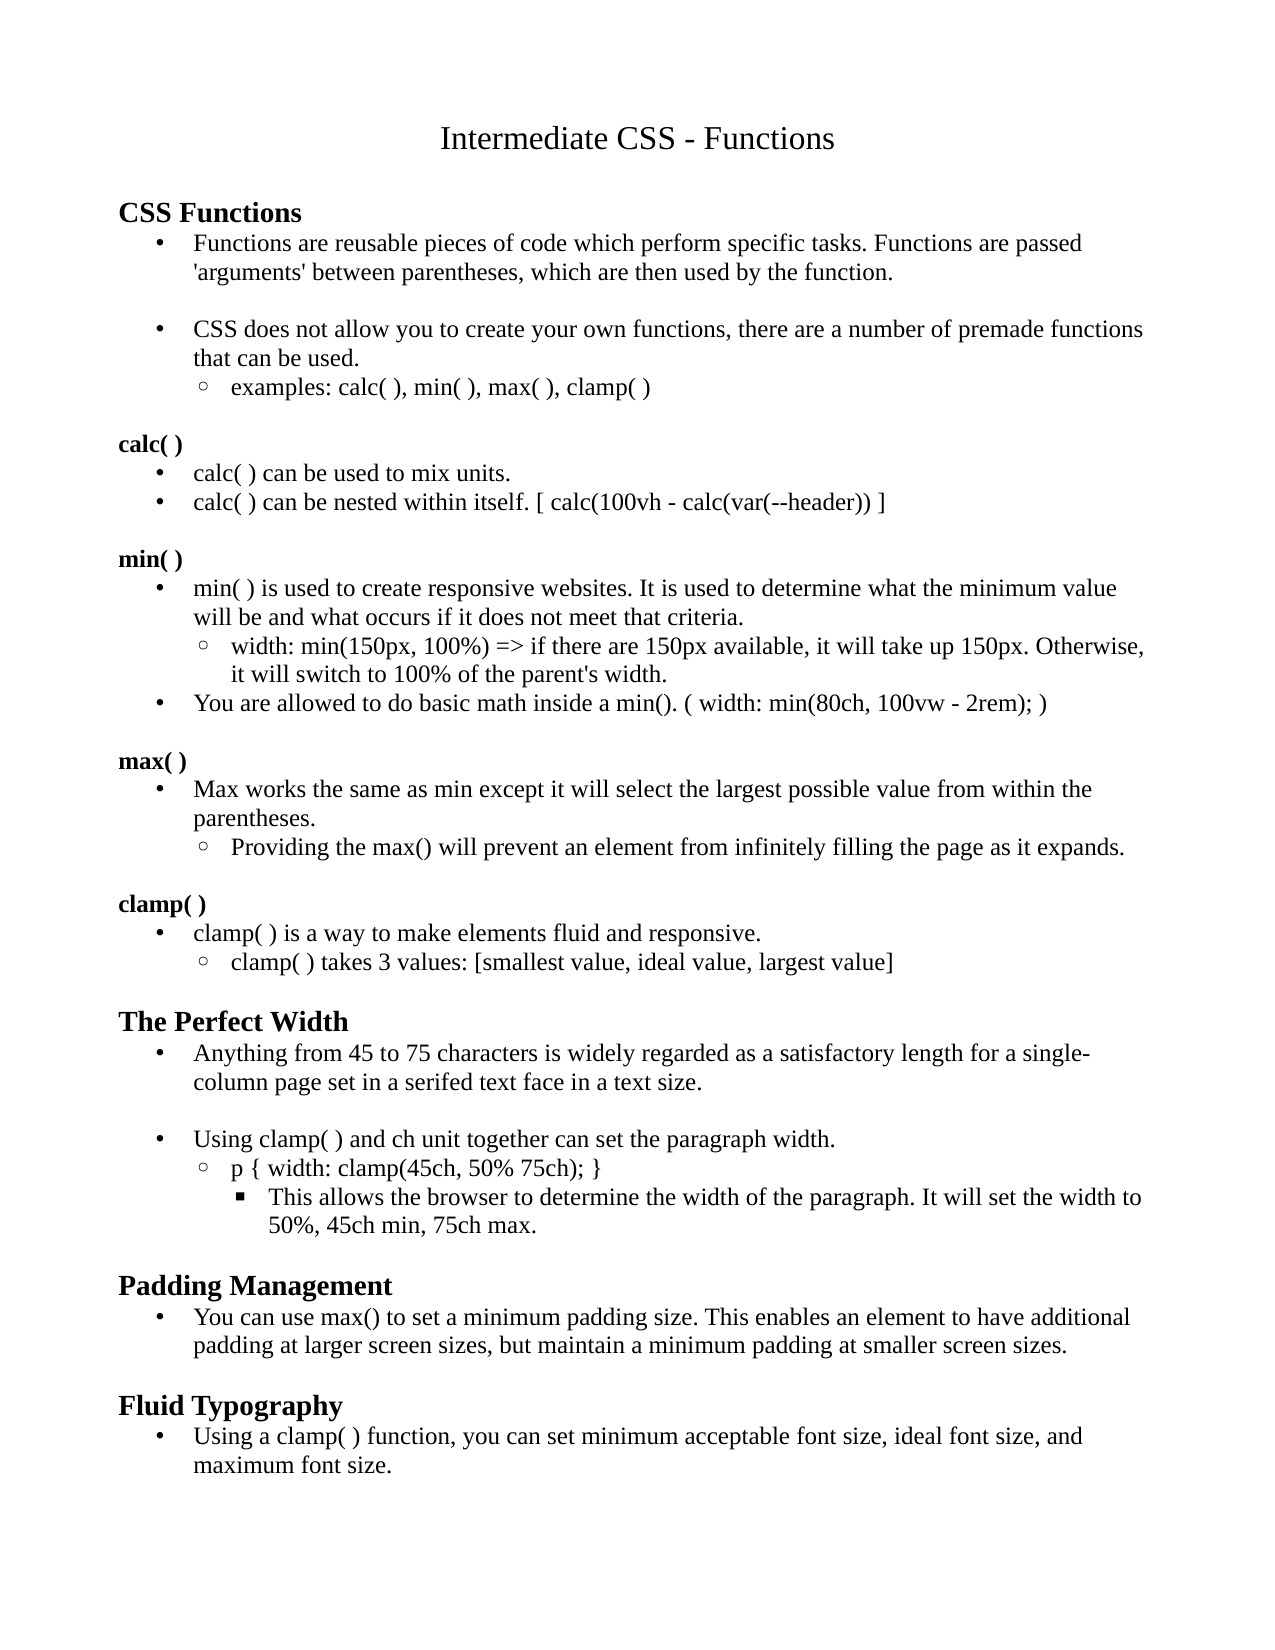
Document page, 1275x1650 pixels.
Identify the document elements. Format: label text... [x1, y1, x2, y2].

text calc( ) [118, 429, 1157, 458]
list Functions are reusable pieces of code which perform specific tasks. Functions are passed 'arguments' between parentheses, which are then used by the function. [156, 228, 1157, 286]
text The Perfect Width [118, 1004, 1157, 1038]
text clamp( ) [118, 889, 1157, 918]
text CSS Functions [118, 195, 1157, 228]
text Intermediate CSS - Functions [118, 118, 1157, 156]
list This allows the browser to determine the width of the paragraph. It will set the width to 50%, 45ch min, 75ch max. [231, 1182, 1157, 1239]
list calc( ) can be nested within itself. [ calc(100vh - calc(var(--header)) ] [156, 487, 1157, 516]
text Padding Management [118, 1268, 1157, 1302]
list clamp( ) is a way to make elements fluid and responsive. [156, 918, 1157, 947]
list examples: calc( ), min( ), max( ), clamp( ) [193, 372, 1157, 401]
text Fluid Typography [118, 1388, 1157, 1421]
text min( ) [118, 544, 1157, 573]
list clamp( ) takes 3 values: [smallest value, ideal value, largest value] [193, 947, 1157, 976]
list Anything from 45 to 75 characters is widely regarded as a satisfactory length for a single-column page set in a serifed text face in a text size. [156, 1038, 1157, 1096]
list Using a clamp( ) function, you can set minimum acceptable font size, ideal font size, and maximum font size. [156, 1421, 1157, 1479]
list width: min(150px, 100%) => if there are 150px available, it will take up 150px. Otherwise, it will switch to 100% of the parent's width. [193, 631, 1157, 688]
list You are allowed to do basic math inside a min(). ( width: min(80ch, 100vw - 2rem); ) [156, 688, 1157, 717]
list Max works the same as min except it will select the largest possible value from within the parentheses. [156, 774, 1157, 832]
list Using clamp( ) and ch unit together can set the paragraph width. [156, 1124, 1157, 1153]
list p { width: clamp(45ch, 50% 75ch); } [193, 1153, 1157, 1182]
list Providing the max() will prevent an element from infinitely filling the page as it expands. [193, 832, 1157, 861]
list You can use max() to set a minimum padding size. This enables an element to have additional padding at larger screen sizes, but maintain a minimum padding at smaller screen sizes. [156, 1302, 1157, 1359]
text max( ) [118, 746, 1157, 774]
list calc( ) can be used to mix units. [156, 458, 1157, 487]
list CSS does not allow you to create your own functions, there are a number of premade functions that can be used. [156, 314, 1157, 372]
list min( ) is used to create responsive websites. It is used to determine what the minimum value will be and what occurs if it does not meet that criteria. [156, 573, 1157, 631]
